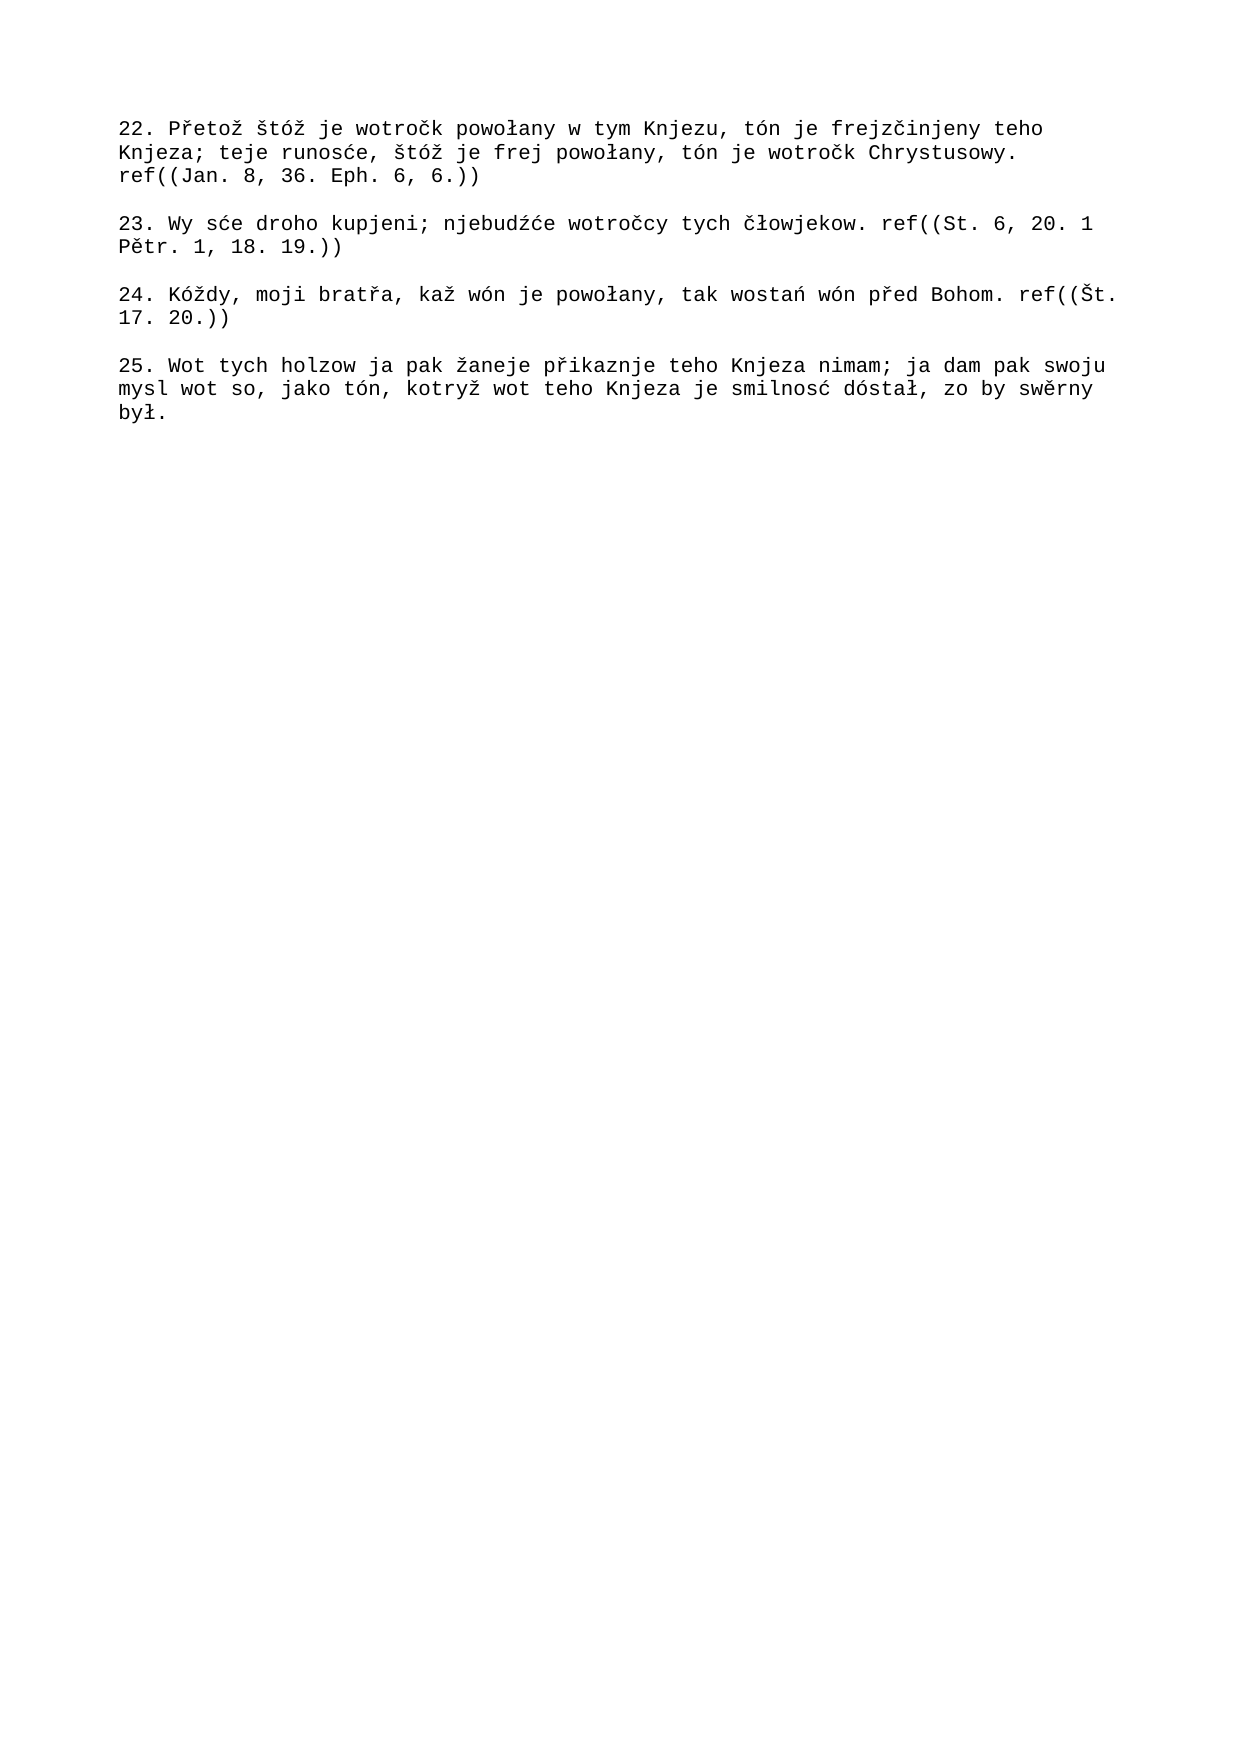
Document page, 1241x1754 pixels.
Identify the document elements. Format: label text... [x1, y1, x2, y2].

text 23. Wy sće droho kupjeni; njebudźće wotročcy tych čłowjekow. ref((St. 6, 20. 1 Pětr. 1, 18. 19.)) [118, 213, 1122, 260]
text 22. Přetož štóž je wotročk powołany w tym Knjezu, tón je frejzčinjeny teho Knjeza; teje runosće, štóž je frej powołany, tón je wotročk Chrystusowy. ref((Jan. 8, 36. Eph. 6, 6.)) [118, 118, 1122, 189]
text 25. Wot tych holzow ja pak žaneje přikaznje teho Knjeza nimam; ja dam pak swoju mysl wot so, jako tón, kotryž wot teho Knjeza je smilnosć dóstał, zo by swěrny był. [118, 354, 1122, 426]
text 24. Kóždy, moji bratřa, kaž wón je powołany, tak wostań wón před Bohom. ref((Št. 17. 20.)) [118, 284, 1122, 331]
